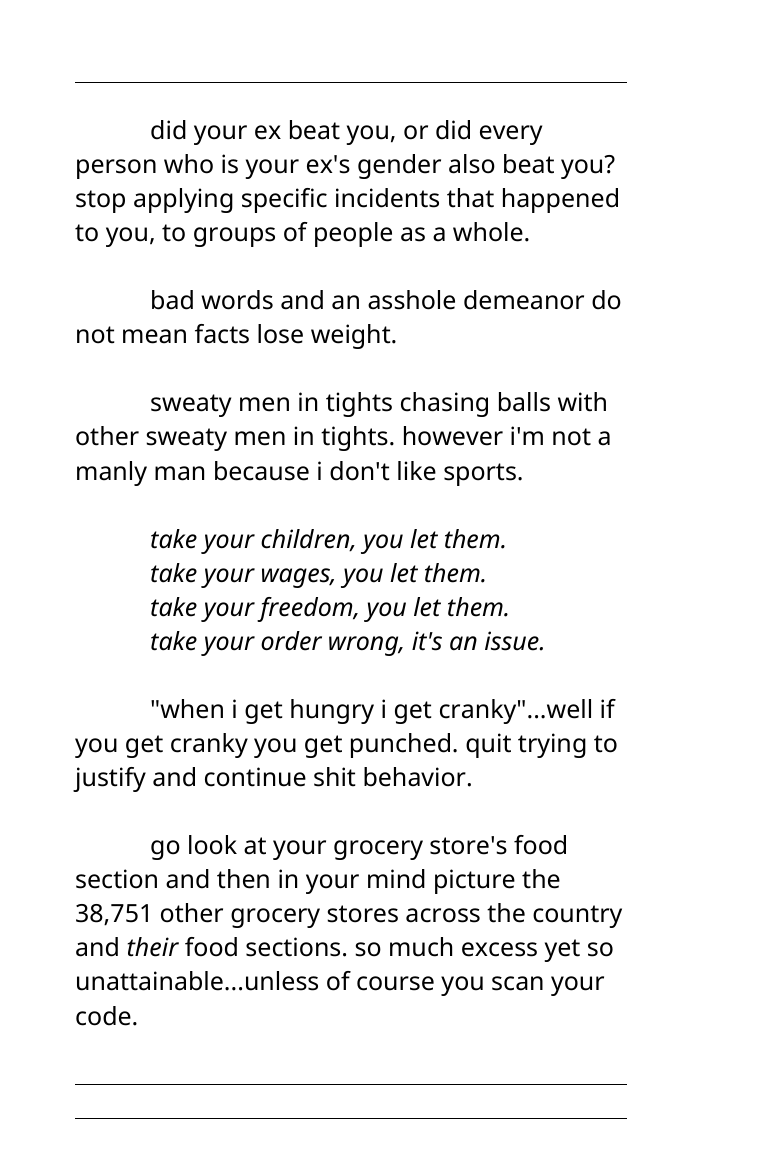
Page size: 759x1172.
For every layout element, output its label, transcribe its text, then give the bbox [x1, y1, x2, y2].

text take your children, you let them. [75, 521, 627, 555]
text take your freedom, you let them. [75, 589, 627, 623]
text bad words and an asshole demeanor do not mean facts lose weight. [75, 283, 627, 351]
text sweaty men in tights chasing balls with other sweaty men in tights. however i'm not a manly man because i don't like sports. [75, 385, 627, 487]
text did your ex beat you, or did every person who is your ex's gender also beat you? stop applying specific incidents that happened to you, to groups of people as a whole. [75, 112, 627, 249]
text take your order wrong, it's an issue. [75, 623, 627, 657]
text take your wages, you let them. [75, 555, 627, 589]
text "when i get hungry i get cranky"...well if you get cranky you get punched. quit trying to justify and continue shit behavior. [75, 692, 627, 794]
text go look at your grocery store's food section and then in your mind picture the 38,751 other grocery stores across the country and their food sections. so much excess yet so unattainable...unless of course you scan your code. [75, 828, 627, 1032]
